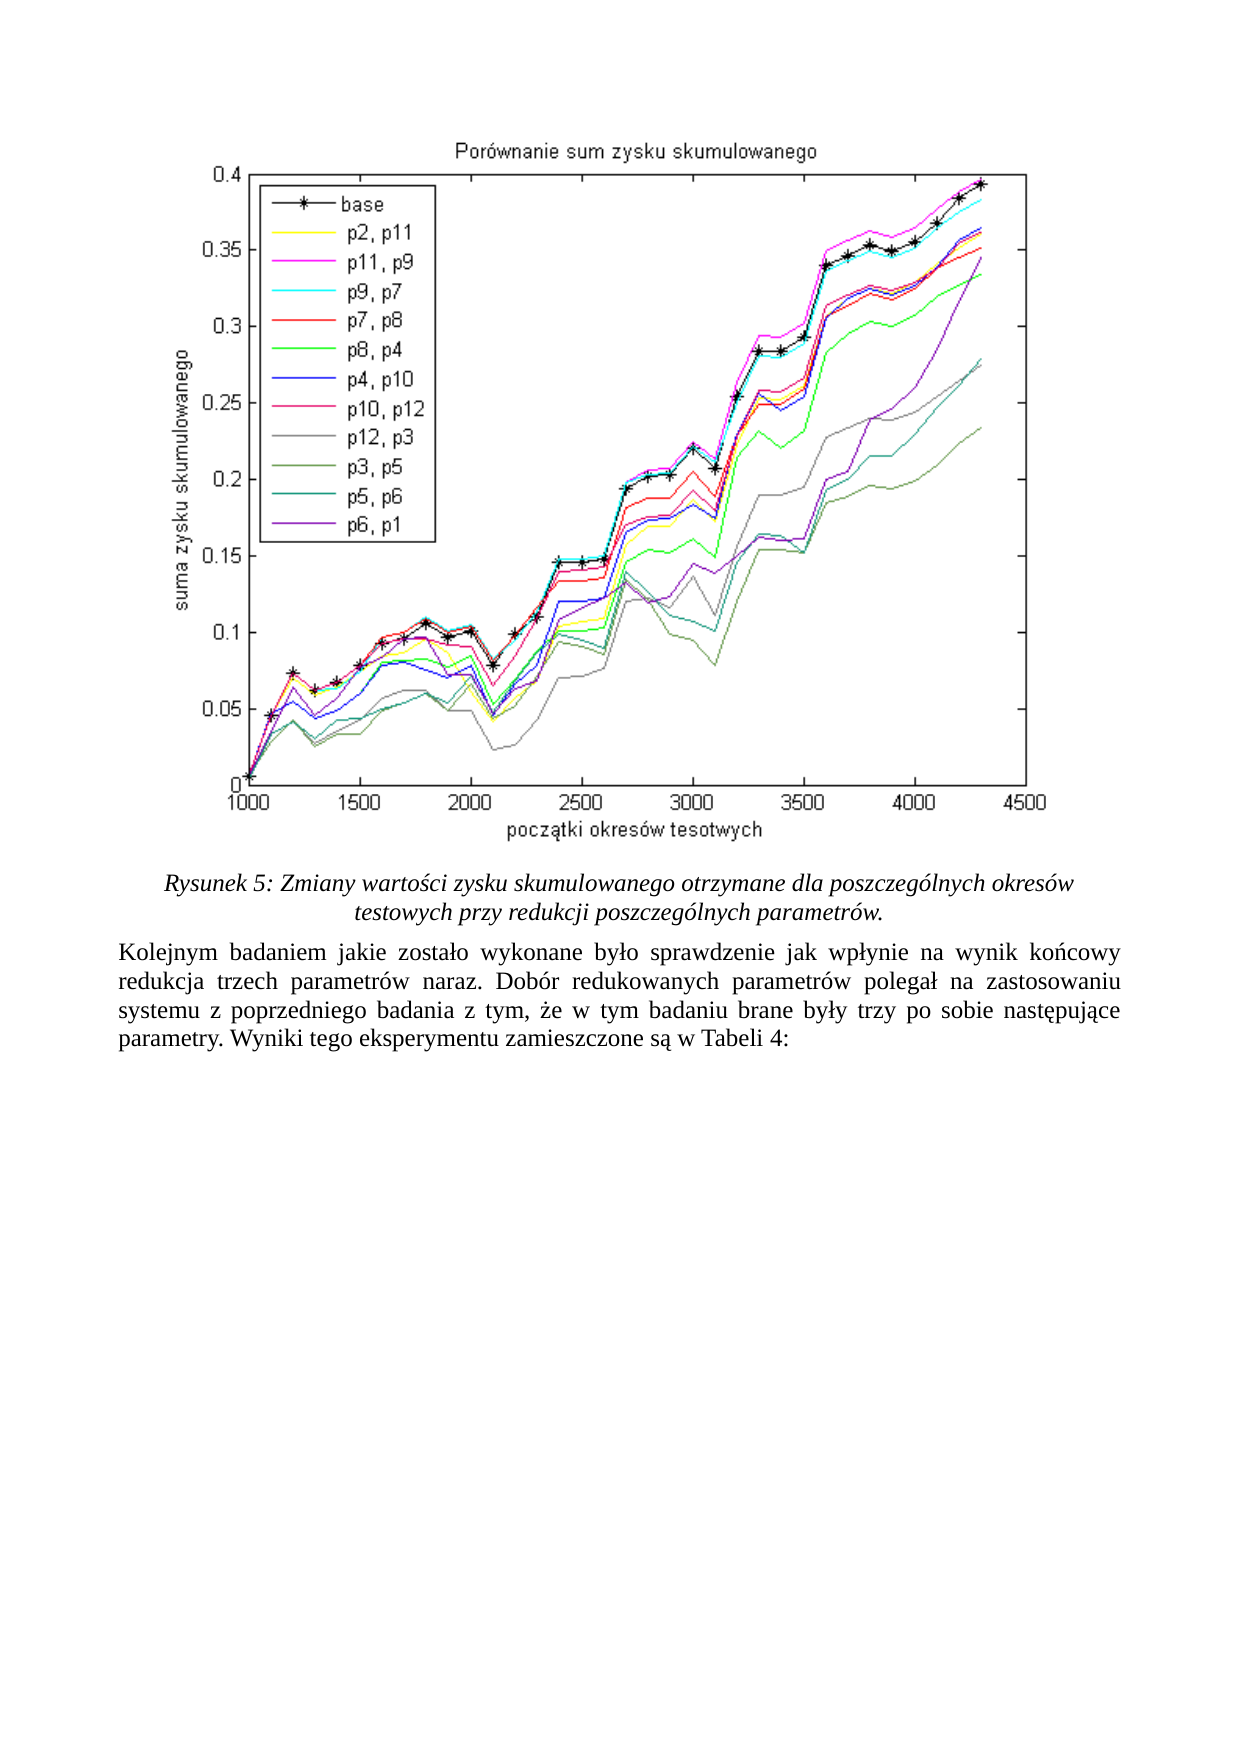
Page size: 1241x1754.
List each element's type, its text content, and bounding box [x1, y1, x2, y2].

picture [119, 118, 1121, 868]
text Kolejnym badaniem jakie zostało wykonane było sprawdzenie jak wpłynie na wynik końcowy redukcja trzech parametrów naraz. Dobór redukowanych parametrów polegał na zastosowaniu systemu z poprzedniego badania z tym, że w tym badaniu brane były trzy po sobie następujące parametry. Wyniki tego eksperymentu zamieszczone są w Tabeli 4: [118, 118, 1122, 1052]
text Rysunek 5: Zmiany wartości zysku skumulowanego otrzymane dla poszczególnych okresów testowych przy redukcji poszczególnych parametrów. [119, 868, 1121, 926]
